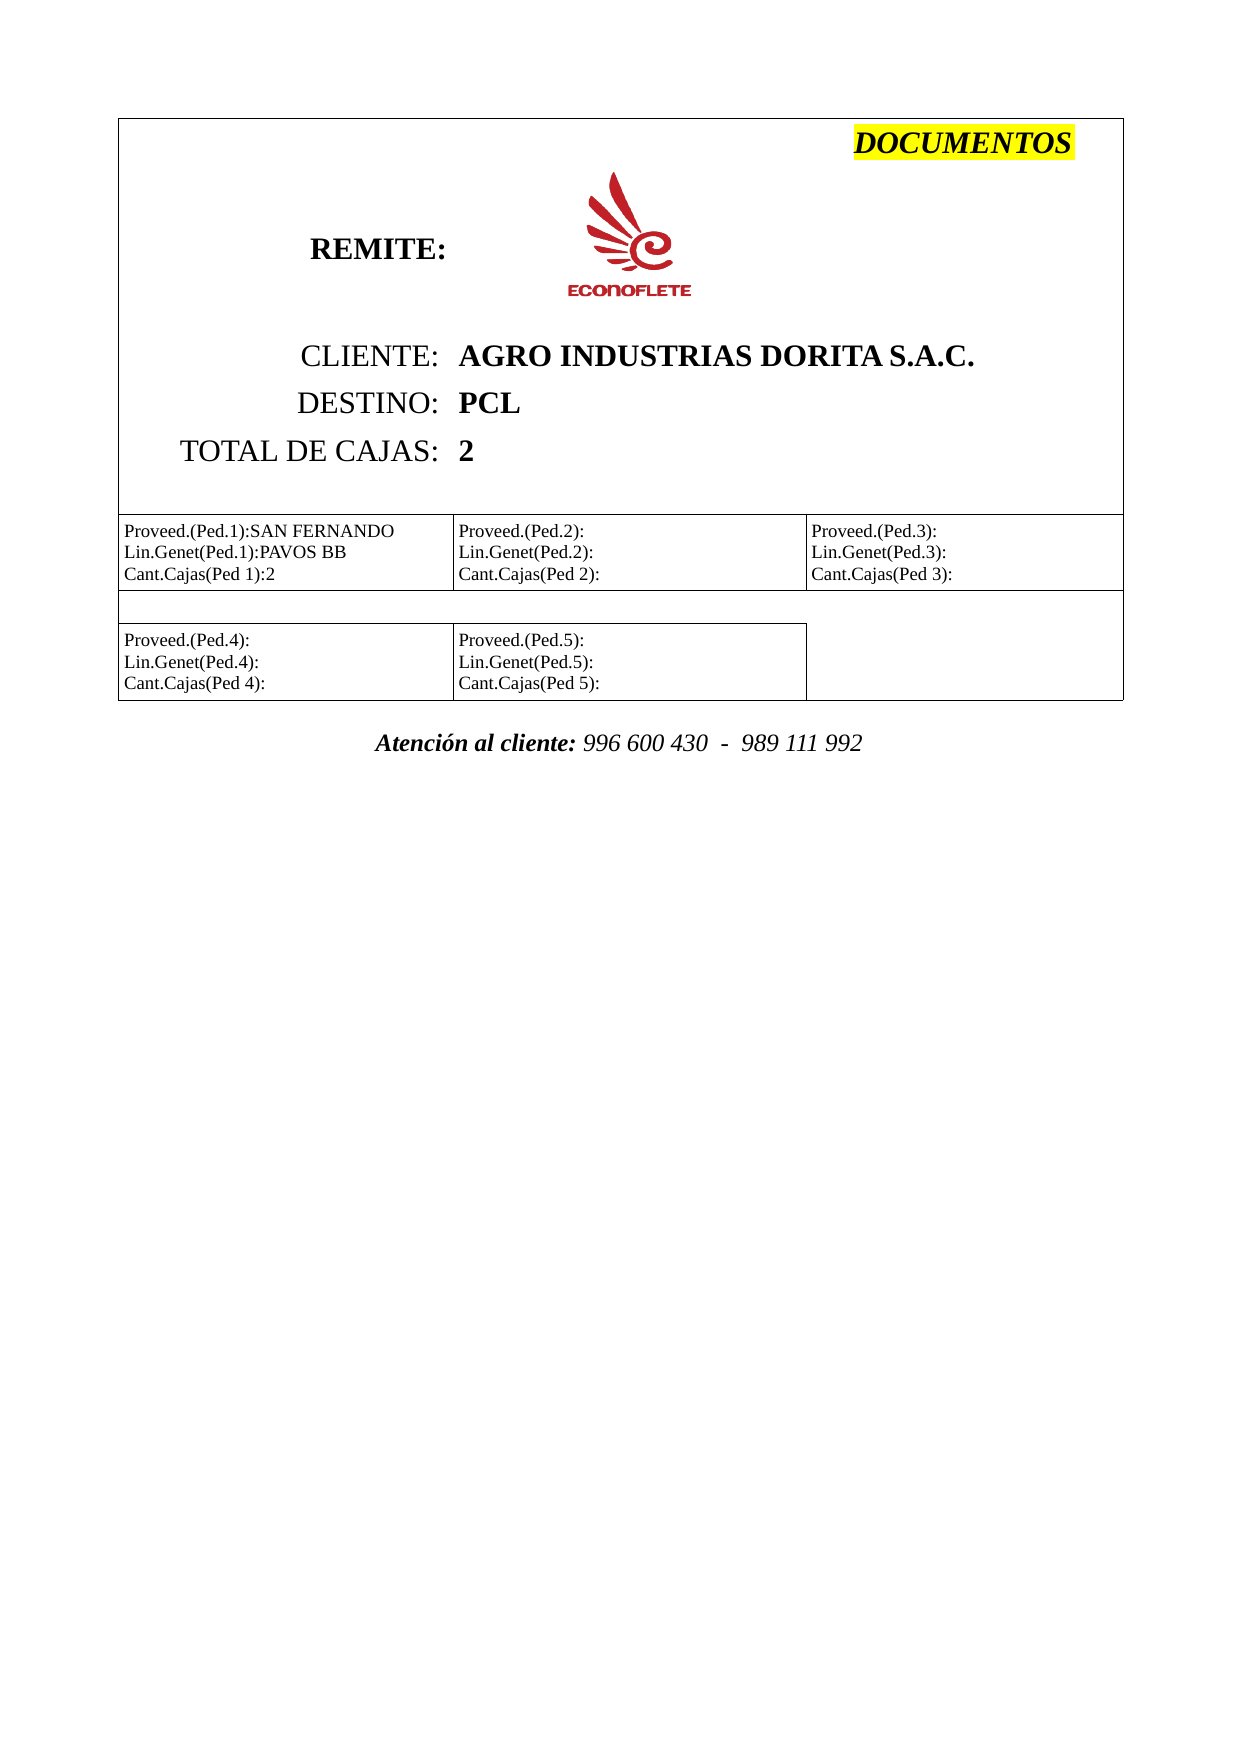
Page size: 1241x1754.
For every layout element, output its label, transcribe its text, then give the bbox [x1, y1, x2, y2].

table_cell [453, 474, 806, 514]
table_cell Proveed.(Ped.5): Lin.Genet(Ped.5): Cant.Cajas(Ped 5): [454, 624, 806, 699]
table_cell [806, 591, 1123, 623]
table_cell [807, 623, 1123, 699]
table_header [119, 119, 453, 166]
table_cell DESTINO: [119, 379, 453, 426]
table_cell AGRO INDUSTRIAS DORITA S.A.C. [453, 332, 1123, 379]
table_cell Proveed.(Ped.2): Lin.Genet(Ped.2): Cant.Cajas(Ped 2): [454, 515, 806, 590]
table_cell PCL [453, 379, 806, 426]
table_header DOCUMENTOS [806, 119, 1123, 166]
table_cell CLIENTE: [119, 332, 453, 379]
table_cell 2 [453, 426, 1123, 474]
table_cell Proveed.(Ped.3): Lin.Genet(Ped.3): Cant.Cajas(Ped 3): [807, 515, 1123, 590]
table_cell Proveed.(Ped.1):SAN FERNANDO Lin.Genet(Ped.1):PAVOS BB Cant.Cajas(Ped 1):2 [119, 515, 453, 590]
table_header [453, 119, 806, 166]
table_cell [806, 166, 1123, 332]
table_cell [119, 474, 453, 514]
table_cell [806, 474, 1123, 514]
picture [552, 171, 707, 297]
text Atención al cliente: 996 600 430 - 989 111 992 [118, 728, 1122, 757]
table_cell Proveed.(Ped.4): Lin.Genet(Ped.4): Cant.Cajas(Ped 4): [119, 624, 453, 699]
table_cell [453, 591, 806, 623]
table_cell TOTAL DE CAJAS: [119, 426, 453, 474]
table_cell [119, 591, 453, 623]
table_cell [806, 379, 1123, 426]
table_cell REMITE: [119, 166, 453, 332]
table_cell [453, 166, 806, 332]
